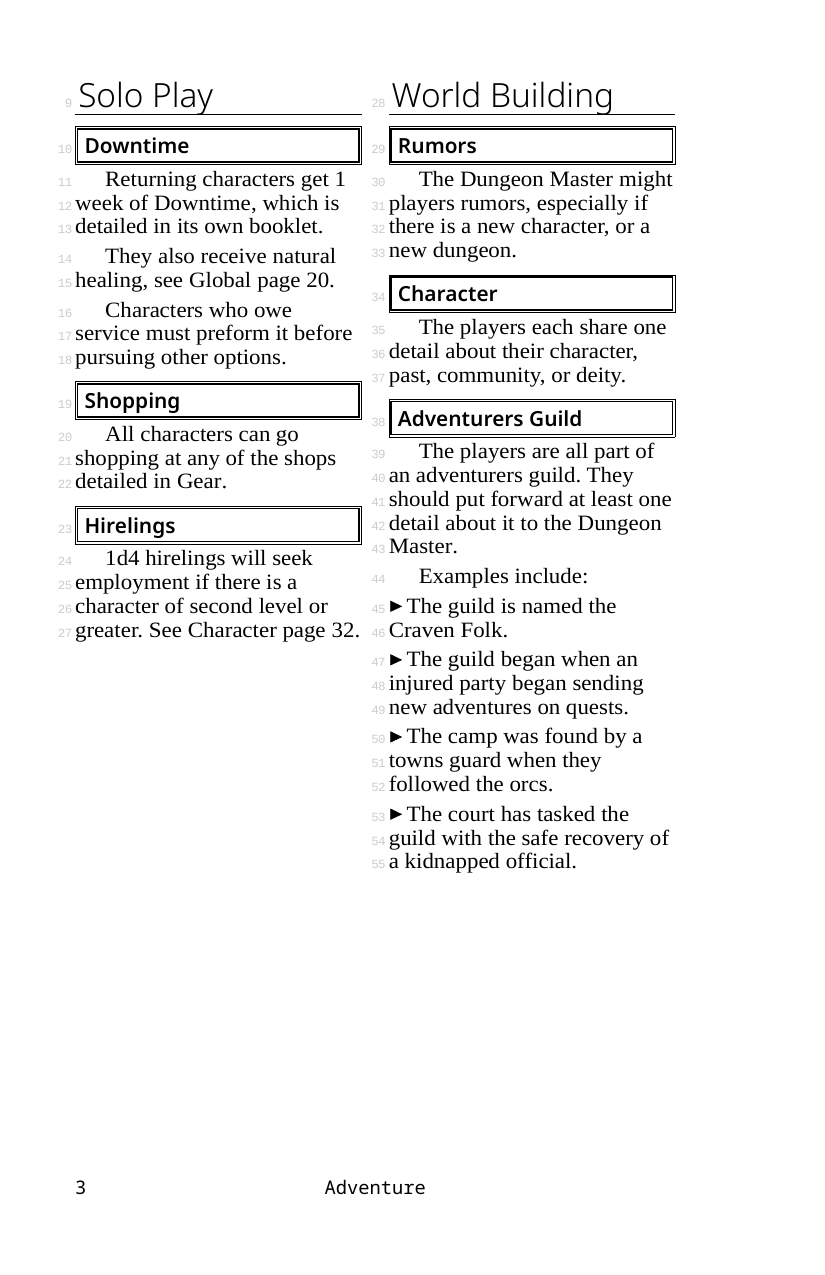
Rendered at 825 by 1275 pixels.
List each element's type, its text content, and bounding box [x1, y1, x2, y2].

text Examples include: [388, 565, 675, 588]
text They also receive natural healing, see Global page 18. [75, 245, 362, 292]
subtitle Solo Play [75, 75, 362, 114]
text 1d4 hirelings will seek employment if there is a character of second level or greater. See Character page 32. [75, 547, 362, 642]
list The court has tasked the guild with the safe recovery of a kidnapped official. [388, 802, 675, 873]
text Characters who owe service must preform it before pursuing other options. [75, 298, 362, 369]
list The guild began when an injured party began sending new adventures on quests. [388, 648, 675, 719]
subtitle Rumors [392, 130, 672, 161]
text All characters can go shopping at any of the shops detailed in Gear. [75, 423, 362, 494]
text The players each share one detail about their character, past, community, or deity. [388, 316, 675, 387]
subtitle Adventurers Guild [392, 402, 672, 434]
subtitle Character [392, 278, 672, 309]
subtitle World Building [388, 75, 675, 114]
text The Dungeon Master might players rumors, especially if there is a new character, or a new dungeon. [388, 168, 675, 262]
list The camp was found by a towns guard when they followed the orcs. [388, 725, 675, 796]
text Returning characters get 1 week of Downtime, which is detailed in its own booklet. [75, 168, 362, 239]
list The guild is named the Craven Folk. [388, 594, 675, 642]
text The players are all part of an adventurers guild. They should put forward at least one detail about it to the Dungeon Master. [388, 440, 675, 559]
